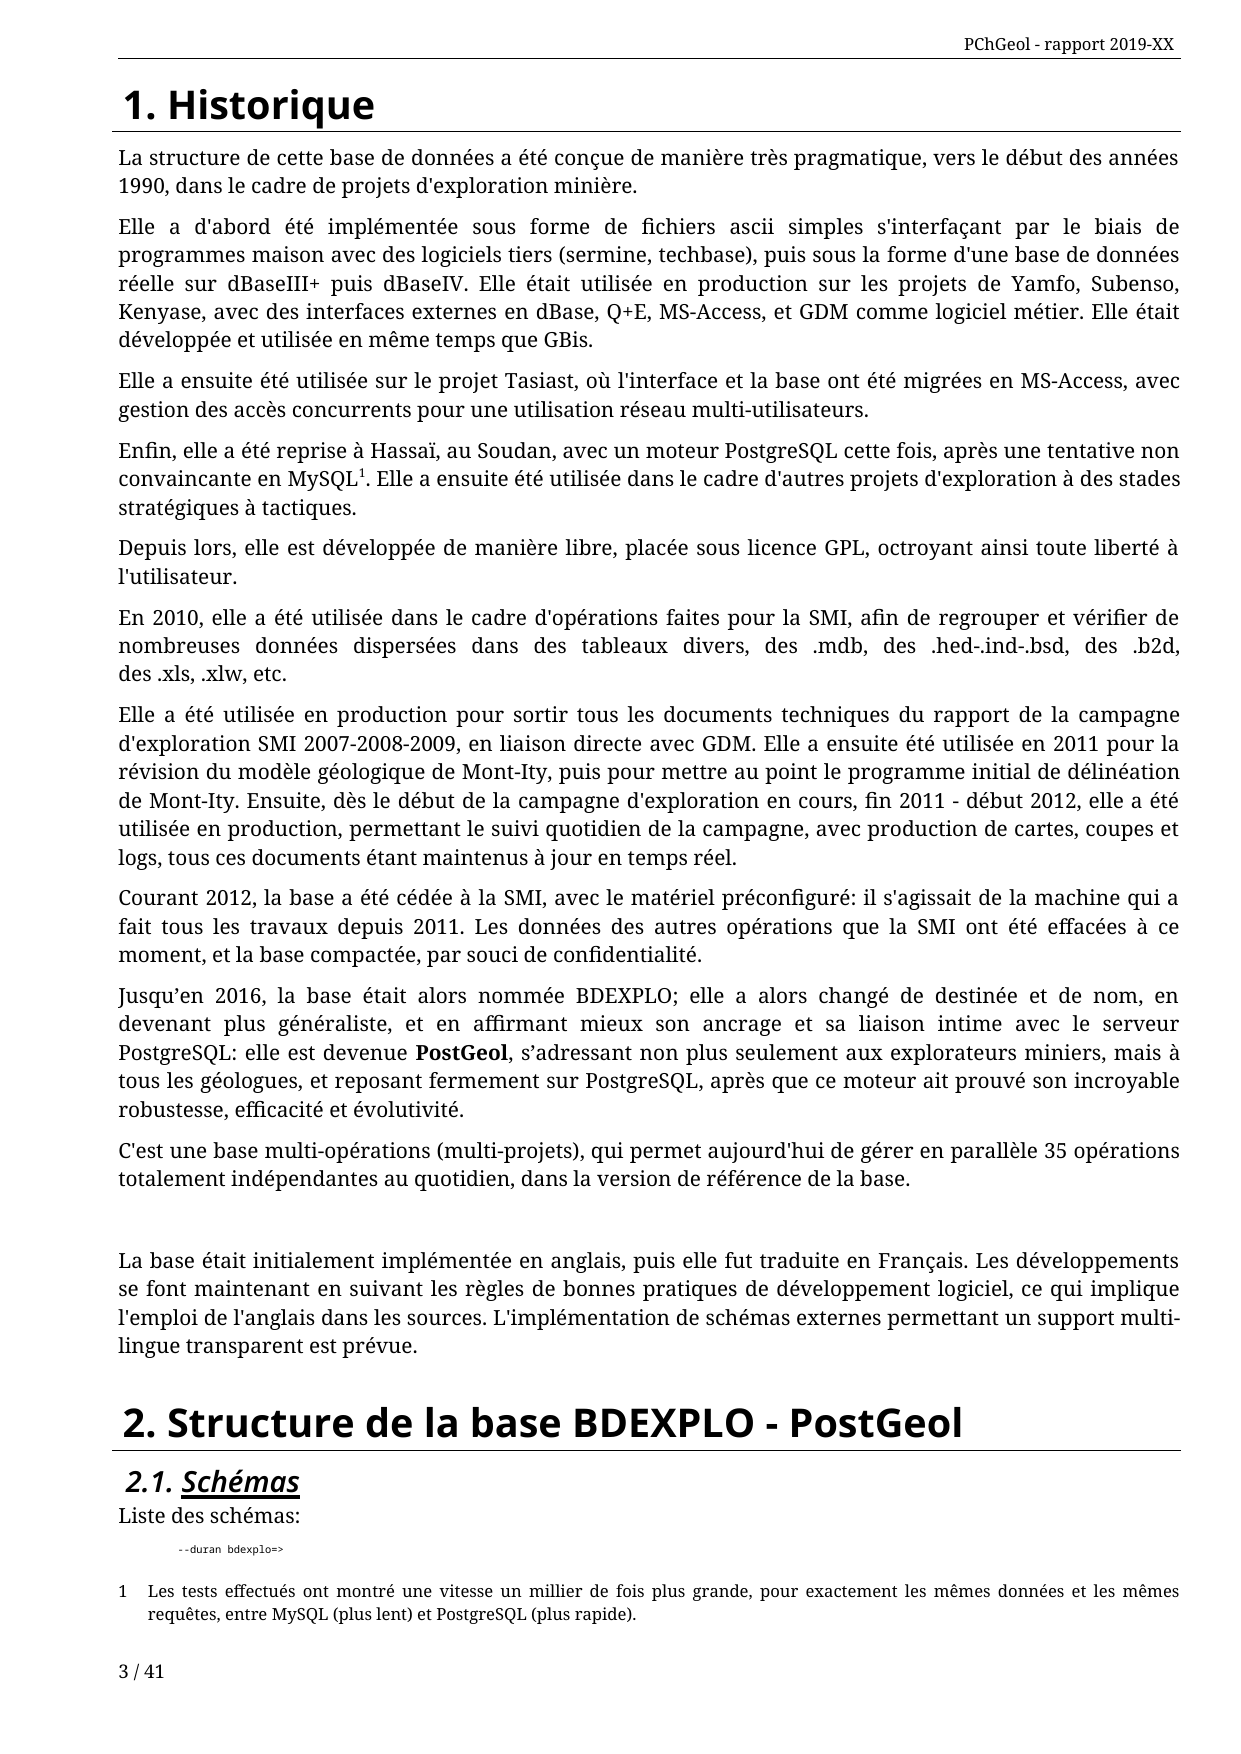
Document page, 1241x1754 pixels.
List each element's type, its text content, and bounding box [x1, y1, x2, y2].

text Jusqu’en 2016, la base était alors nommée BDEXPLO; elle a alors changé de destinée et de nom, en devenant plus généraliste, et en affirmant mieux son ancrage et sa liaison intime avec le serveur PostgreSQL: elle est devenue PostGeol, s’adressant non plus seulement aux explorateurs miniers, mais à tous les géologues, et reposant fermement sur PostgreSQL, après que ce moteur ait prouvé son incroyable robustesse, efficacité et évolutivité. [118, 981, 1181, 1123]
text Elle a d'abord été implémentée sous forme de fichiers ascii simples s'interfaçant par le biais de programmes maison avec des logiciels tiers (sermine, techbase), puis sous la forme d'une base de données réelle sur dBaseIII+ puis dBaseIV. Elle était utilisée en production sur les projets de Yamfo, Subenso, Kenyase, avec des interfaces externes en dBase, Q+E, MS-Access, et GDM comme logiciel métier. Elle était développée et utilisée en même temps que GBis. [118, 212, 1181, 354]
text Elle a ensuite été utilisée sur le projet Tasiast, où l'interface et la base ont été migrées en MS-Access, avec gestion des accès concurrents pour une utilisation réseau multi-utilisateurs. [118, 366, 1181, 423]
text Courant 2012, la base a été cédée à la SMI, avec le matériel préconfiguré: il s'agissait de la machine qui a fait tous les travaux depuis 2011. Les données des autres opérations que la SMI ont été effacées à ce moment, et la base compactée, par souci de confidentialité. [118, 883, 1181, 969]
text La base était initialement implémentée en anglais, puis elle fut traduite en Français. Les développements se font maintenant en suivant les règles de bonnes pratiques de développement logiciel, ce qui implique l'emploi de l'anglais dans les sources. L'implémentation de schémas externes permettant un support multi-lingue transparent est prévue. [118, 1246, 1181, 1359]
text --duran bdexplo=> [177, 1542, 1181, 1556]
text Enfin, elle a été reprise à Hassaï, au Soudan, avec un moteur PostgreSQL cette fois, après une tentative non convaincante en MySQL. Elle a ensuite été utilisée dans le cadre d'autres projets d'exploration à des stades stratégiques à tactiques. [118, 436, 1181, 521]
text C'est une base multi-opérations (multi-projets), qui permet aujourd'hui de gérer en parallèle 35 opérations totalement indépendantes au quotidien, dans la version de référence de la base. [118, 1136, 1181, 1193]
text En 2010, elle a été utilisée dans le cadre d'opérations faites pour la SMI, afin de regrouper et vérifier de nombreuses données dispersées dans des tableaux divers, des .mdb, des .hed-.ind-.bsd, des .b2d, des .xls, .xlw, etc. [118, 603, 1181, 688]
subtitle Structure de la base BDEXPLO - PostGeol [112, 1396, 1181, 1450]
subtitle Historique [112, 77, 1181, 131]
text La structure de cette base de données a été conçue de manière très pragmatique, vers le début des années 1990, dans le cadre de projets d'exploration minière. [118, 143, 1181, 199]
text Depuis lors, elle est développée de manière libre, placée sous licence GPL, octroyant ainsi toute liberté à l'utilisateur. [118, 533, 1181, 590]
text Liste des schémas: [118, 1501, 1181, 1529]
subtitle Schémas [118, 1461, 1181, 1501]
text Elle a été utilisée en production pour sortir tous les documents techniques du rapport de la campagne d'exploration SMI 2007-2008-2009, en liaison directe avec GDM. Elle a ensuite été utilisée en 2011 pour la révision du modèle géologique de Mont-Ity, puis pour mettre au point le programme initial de délinéation de Mont-Ity. Ensuite, dès le début de la campagne d'exploration en cours, fin 2011 - début 2012, elle a été utilisée en production, permettant le suivi quotidien de la campagne, avec production de cartes, coupes et logs, tous ces documents étant maintenus à jour en temps réel. [118, 700, 1181, 871]
text Les tests effectués ont montré une vitesse un millier de fois plus grande, pour exactement les mêmes données et les mêmes requêtes, entre MySQL (plus lent) et PostgreSQL (plus rapide). [118, 1580, 1181, 1625]
